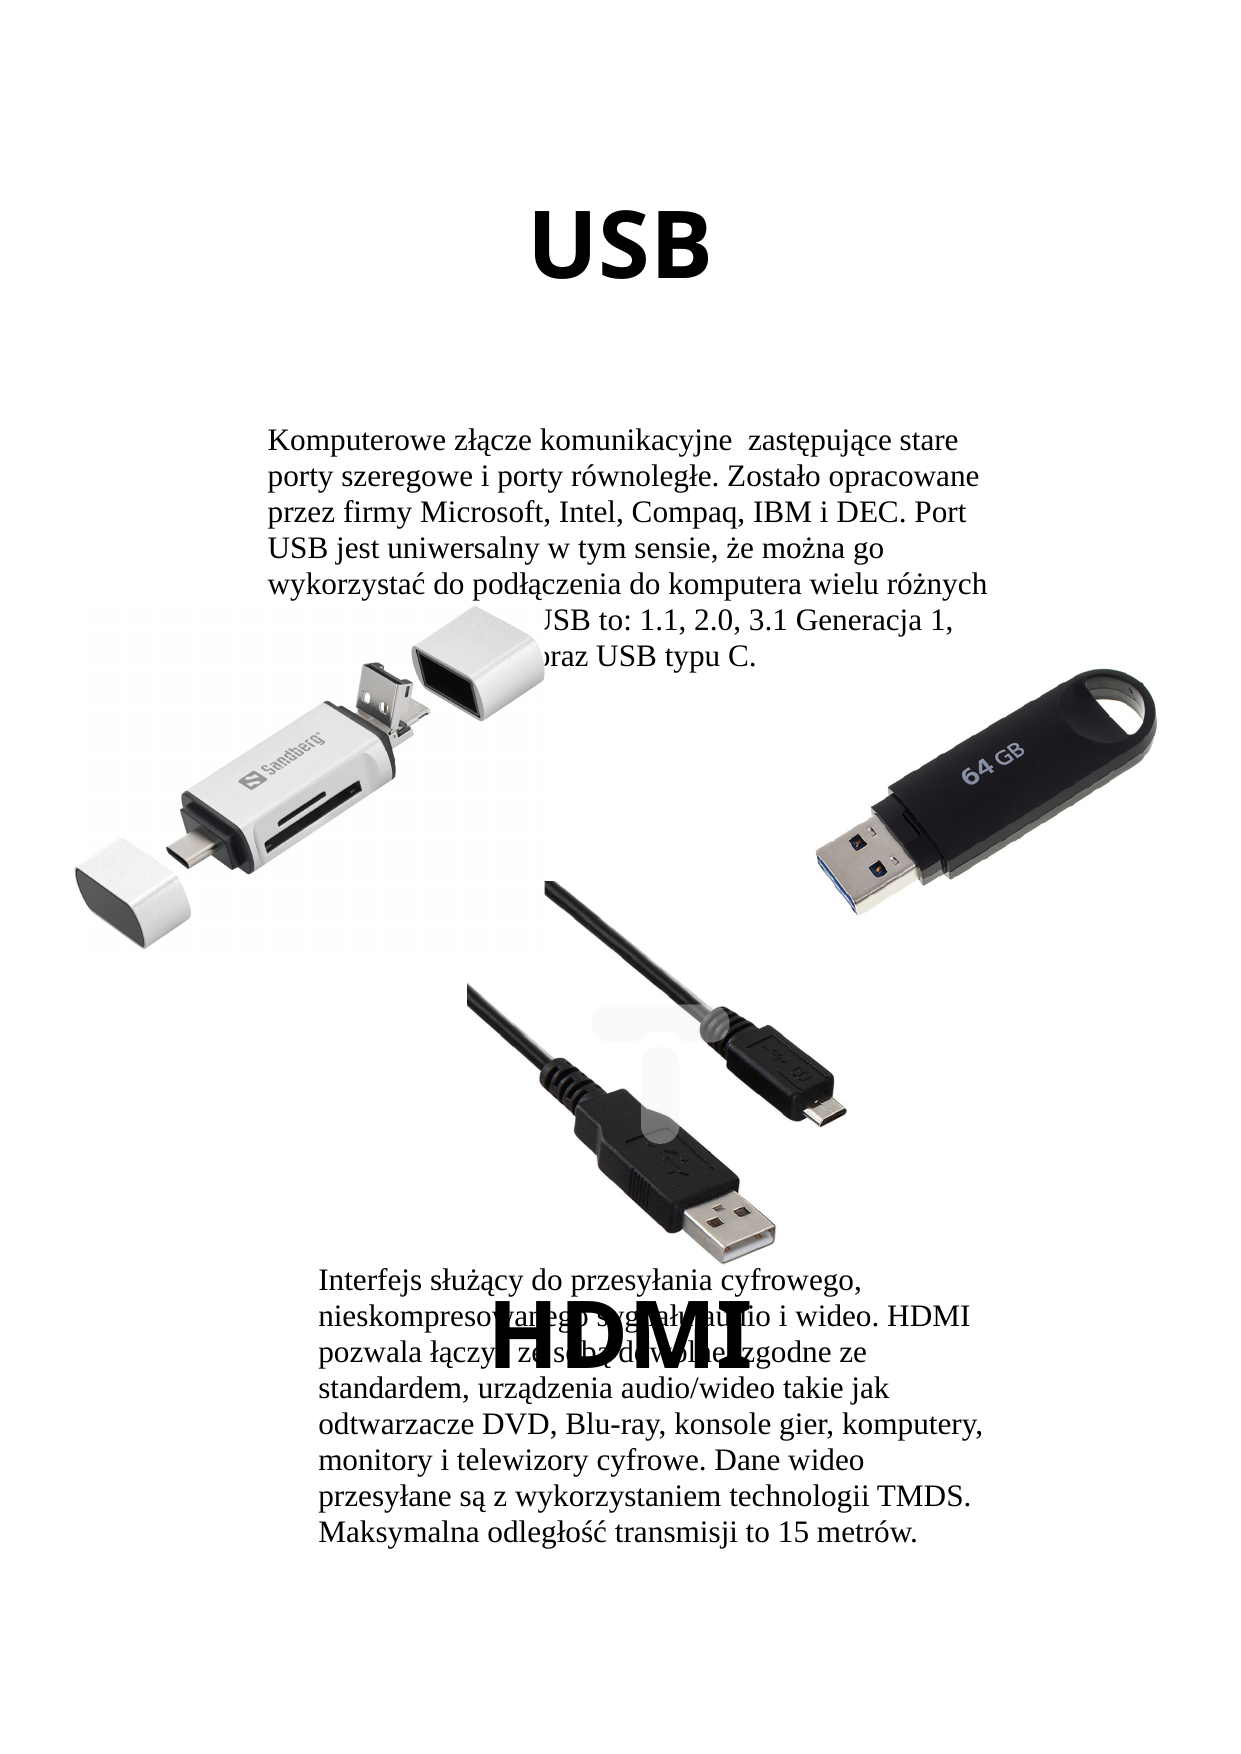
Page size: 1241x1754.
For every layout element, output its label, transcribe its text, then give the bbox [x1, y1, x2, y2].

picture [74, 601, 1178, 1269]
text HDMI [118, 1204, 1122, 1396]
text USB [118, 178, 1122, 306]
